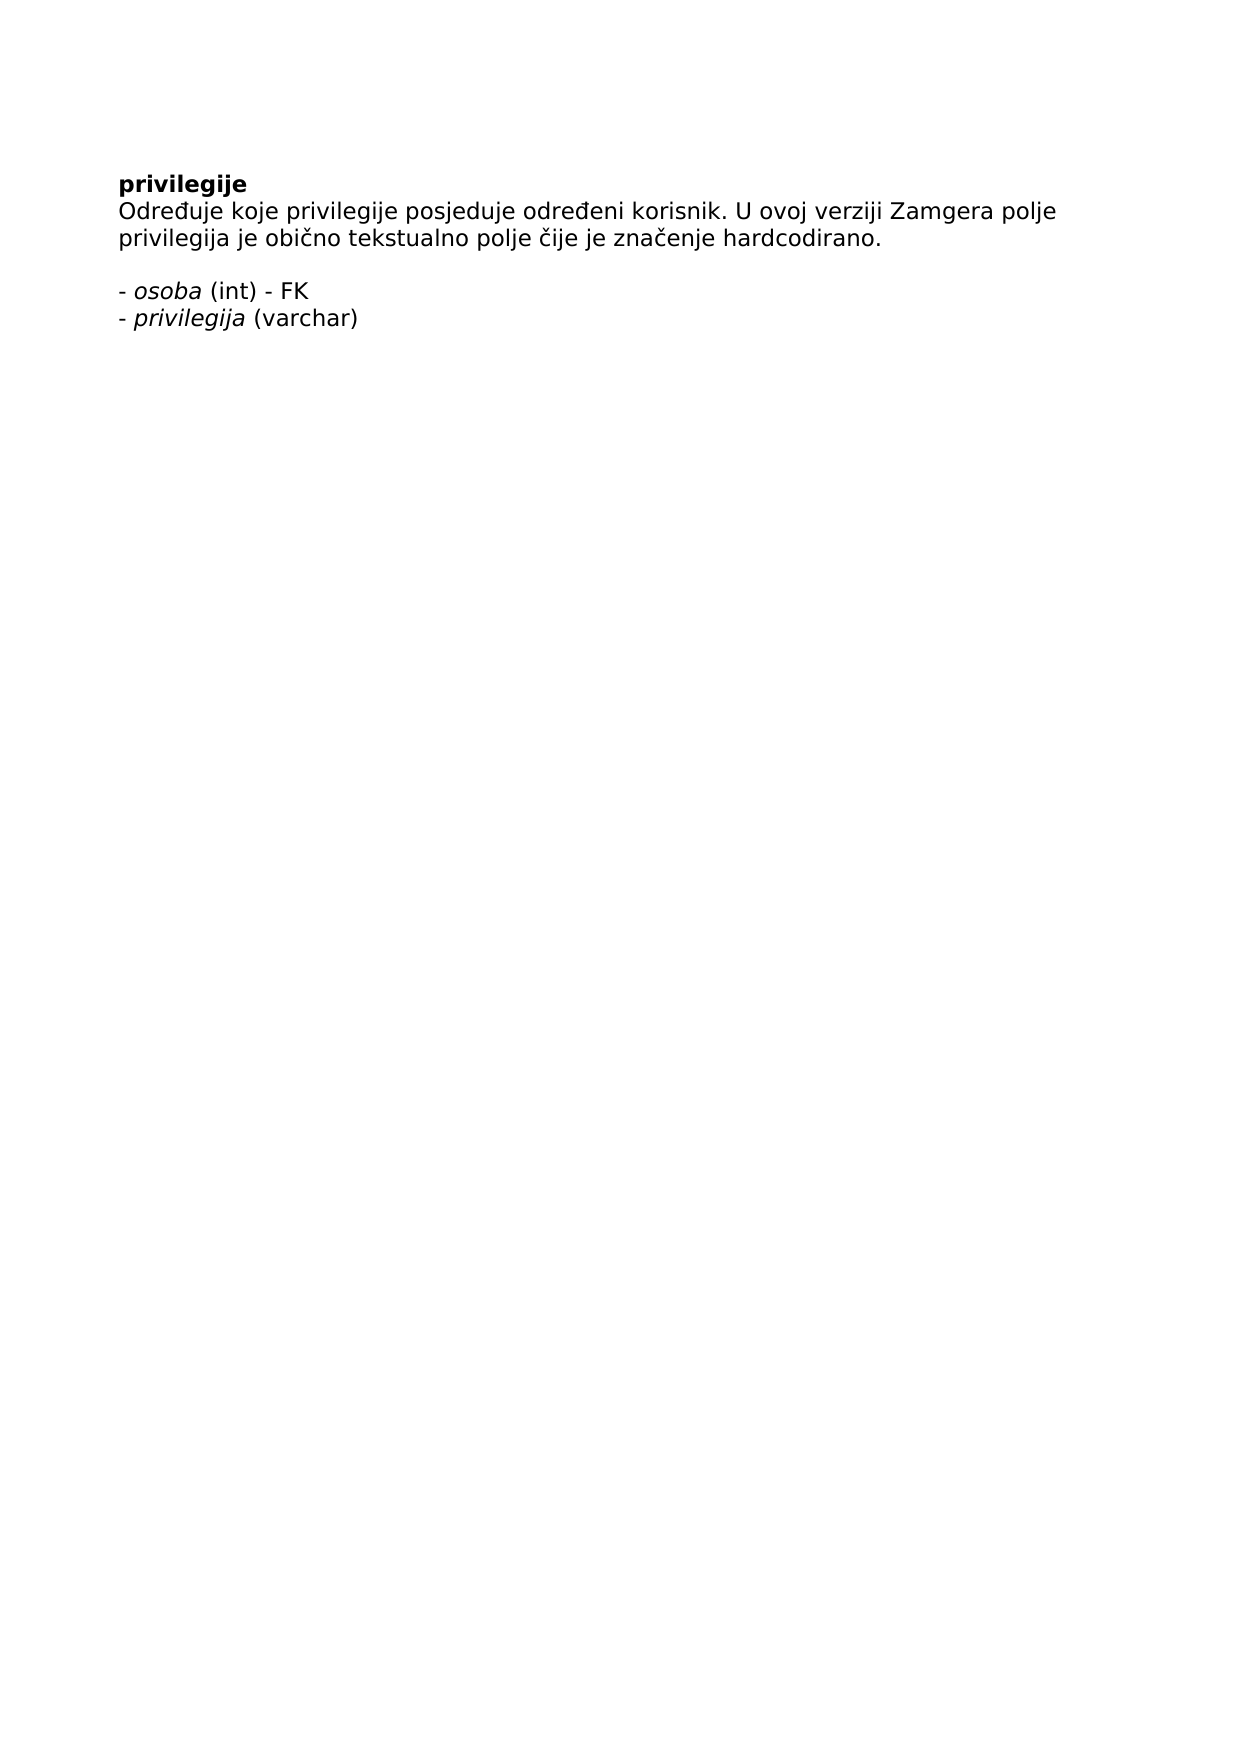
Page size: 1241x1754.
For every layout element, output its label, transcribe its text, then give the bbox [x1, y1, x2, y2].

text - privilegija (varchar) [118, 305, 1122, 331]
text Određuje koje privilegije posjeduje određeni korisnik. U ovoj verziji Zamgera polje privilegija je obično tekstualno polje čije je značenje hardcodirano. [118, 198, 1122, 251]
text - osoba (int) - FK [118, 278, 1122, 305]
text privilegije [118, 171, 1122, 198]
